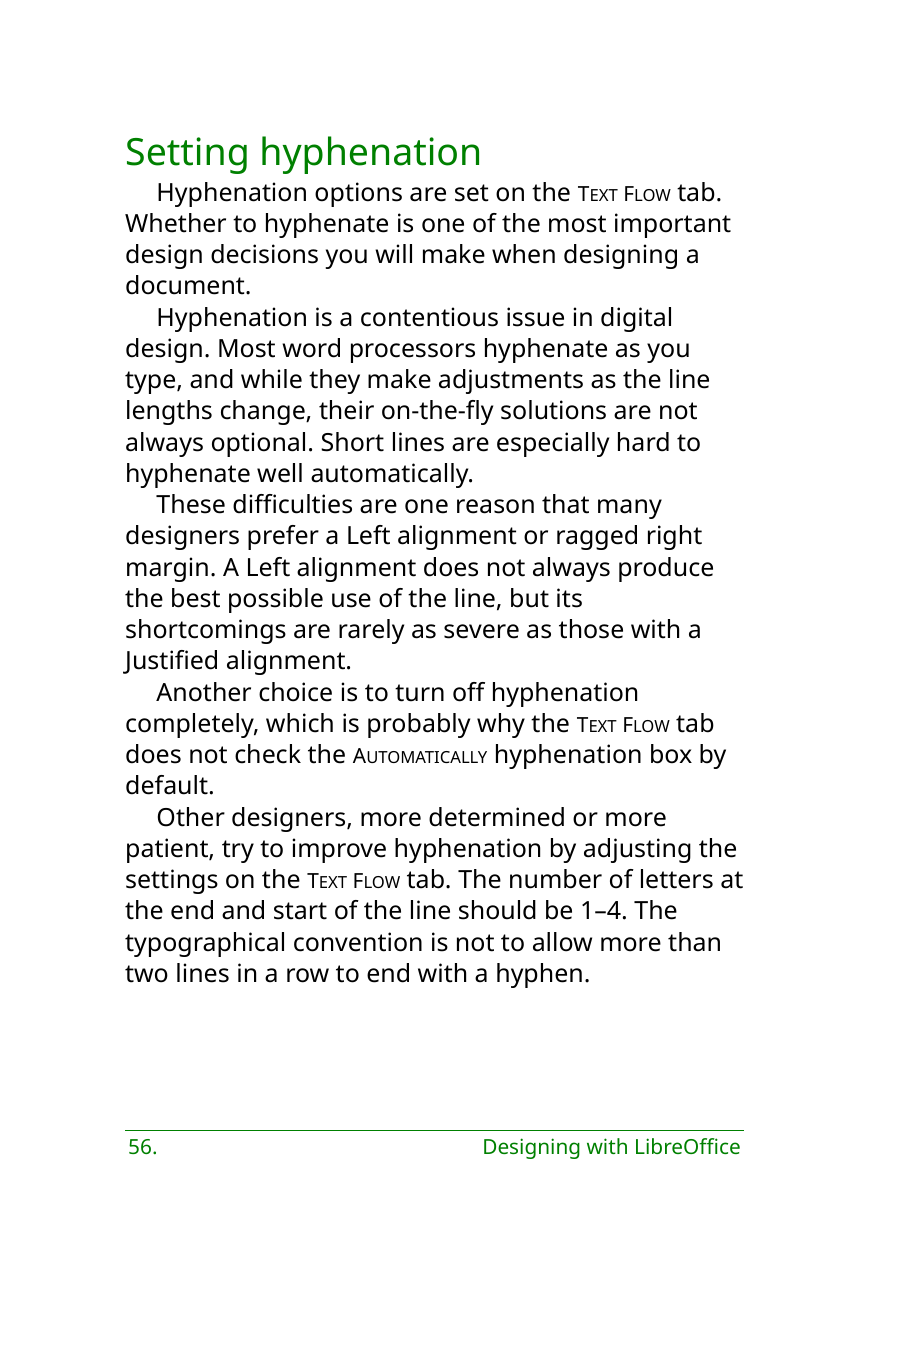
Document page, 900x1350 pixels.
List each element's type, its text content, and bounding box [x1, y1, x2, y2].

text Hyphenation options are set on the Text Flow tab. Whether to hyphenate is one of the most important design decisions you will make when designing a document. [125, 176, 744, 301]
text Hyphenation is a contentious issue in digital design. Most word processors hyphenate as you type, and while they make adjustments as the line lengths change, their on-the-fly solutions are not always optional. Short lines are especially hard to hyphenate well automatically. [125, 301, 744, 488]
subtitle Setting hyphenation [125, 125, 744, 176]
text These difficulties are one reason that many designers prefer a Left alignment or ragged right margin. A Left alignment does not always produce the best possible use of the line, but its shortcomings are rarely as severe as those with a Justified alignment. [125, 488, 744, 676]
text Another choice is to turn off hyphenation completely, which is probably why the Text Flow tab does not check the Automatically hyphenation box by default. [125, 676, 744, 801]
text Other designers, more determined or more patient, try to improve hyphenation by adjusting the settings on the Text Flow tab. The number of letters at the end and start of the line should be 1–4. The typographical convention is not to allow more than two lines in a row to end with a hyphen. [125, 801, 744, 988]
